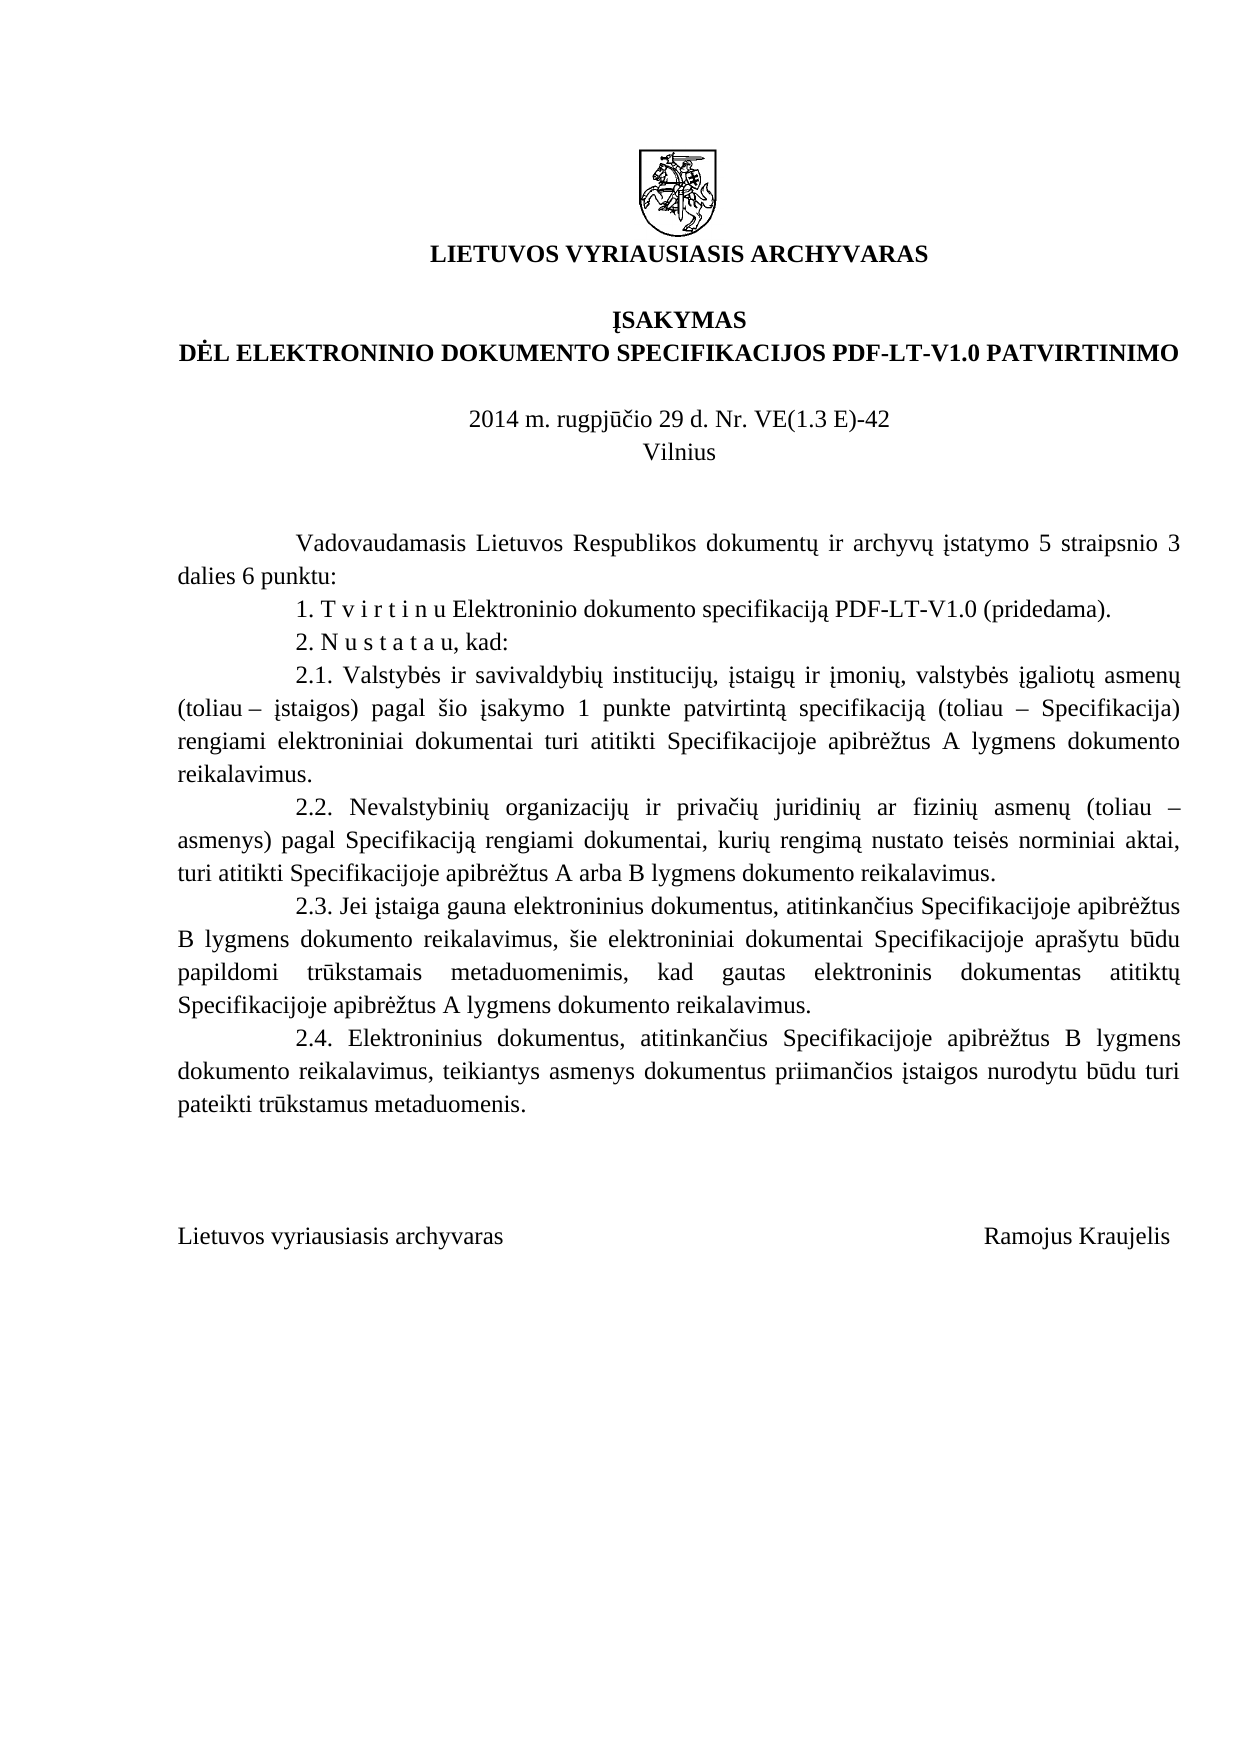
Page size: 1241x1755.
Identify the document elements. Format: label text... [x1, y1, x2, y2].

text Lietuvos vyriausiasis archyvaras Ramojus Kraujelis [177, 1221, 1181, 1250]
text 2.2. Nevalstybinių organizacijų ir privačių juridinių ar fizinių asmenų (toliau – asmenys) pagal Specifikaciją rengiami dokumentai, kurių rengimą nustato teisės norminiai aktai, turi atitikti Specifikacijoje apibrėžtus A arba B lygmens dokumento reikalavimus. [177, 792, 1181, 887]
text ĮSAKYMAS [177, 305, 1181, 334]
text 2.1. Valstybės ir savivaldybių institucijų, įstaigų ir įmonių, valstybės įgaliotų asmenų (toliau – įstaigos) pagal šio įsakymo 1 punkte patvirtintą specifikaciją (toliau – Specifikacija) rengiami elektroniniai dokumentai turi atitikti Specifikacijoje apibrėžtus A lygmens dokumento reikalavimus. [177, 660, 1181, 788]
text 2014 m. rugpjūčio 29 d. Nr. VE(1.3 E)-42 [177, 404, 1181, 433]
text Vilnius [177, 437, 1181, 466]
text 1. T v i r t i n u Elektroninio dokumento specifikaciją PDF-LT-V1.0 (pridedama). [177, 594, 1181, 623]
text DĖL ELEKTRONINIO DOKUMENTO SPECIFIKACIJOS PDF-LT-V1.0 PATVIRTINIMO [177, 338, 1181, 367]
text 2. N u s t a t a u, kad: [177, 627, 1181, 656]
text 2.4. Elektroninius dokumentus, atitinkančius Specifikacijoje apibrėžtus B lygmens dokumento reikalavimus, teikiantys asmenys dokumentus priimančios įstaigos nurodytu būdu turi pateikti trūkstamus metaduomenis. [177, 1023, 1181, 1118]
text LIETUVOS VYRIAUSIASIS ARCHYVARAS [177, 239, 1181, 268]
text Vadovaudamasis Lietuvos Respublikos dokumentų ir archyvų įstatymo 5 straipsnio 3 dalies 6 punktu: [177, 528, 1181, 590]
text 2.3. Jei įstaiga gauna elektroninius dokumentus, atitinkančius Specifikacijoje apibrėžtus B lygmens dokumento reikalavimus, šie elektroniniai dokumentai Specifikacijoje aprašytu būdu papildomi trūkstamais metaduomenimis, kad gautas elektroninis dokumentas atitiktų Specifikacijoje apibrėžtus A lygmens dokumento reikalavimus. [177, 891, 1181, 1019]
